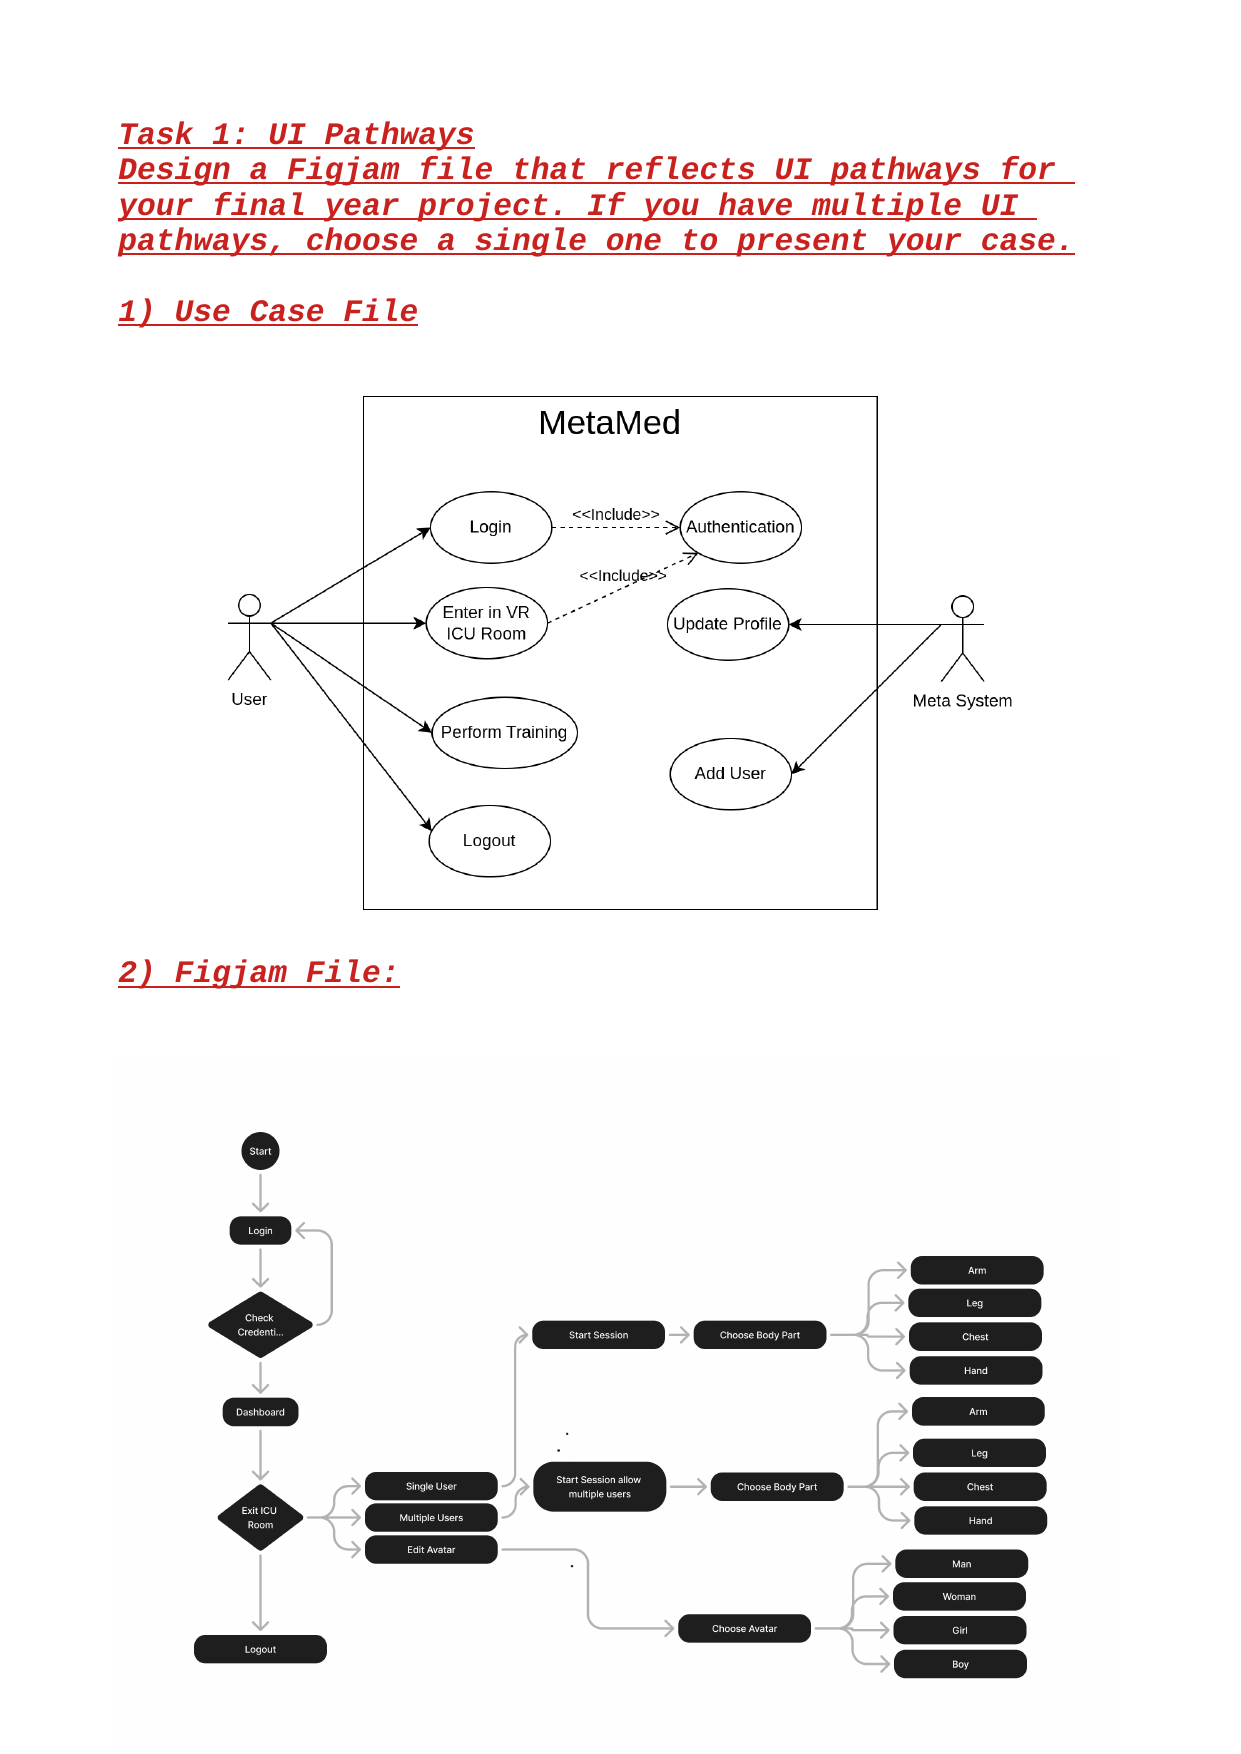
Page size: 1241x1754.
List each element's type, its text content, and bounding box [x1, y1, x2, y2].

picture [227, 354, 1013, 910]
text Task 1: UI Pathways [118, 118, 1122, 153]
picture [118, 1056, 1123, 1754]
text 2) Figjam File: [118, 933, 1122, 992]
text Design a Figjam file that reflects UI pathways for your final year project. If you have multiple UI pathways, choose a single one to present your case. [118, 153, 1122, 260]
text 1) Use Case File [118, 295, 1122, 331]
